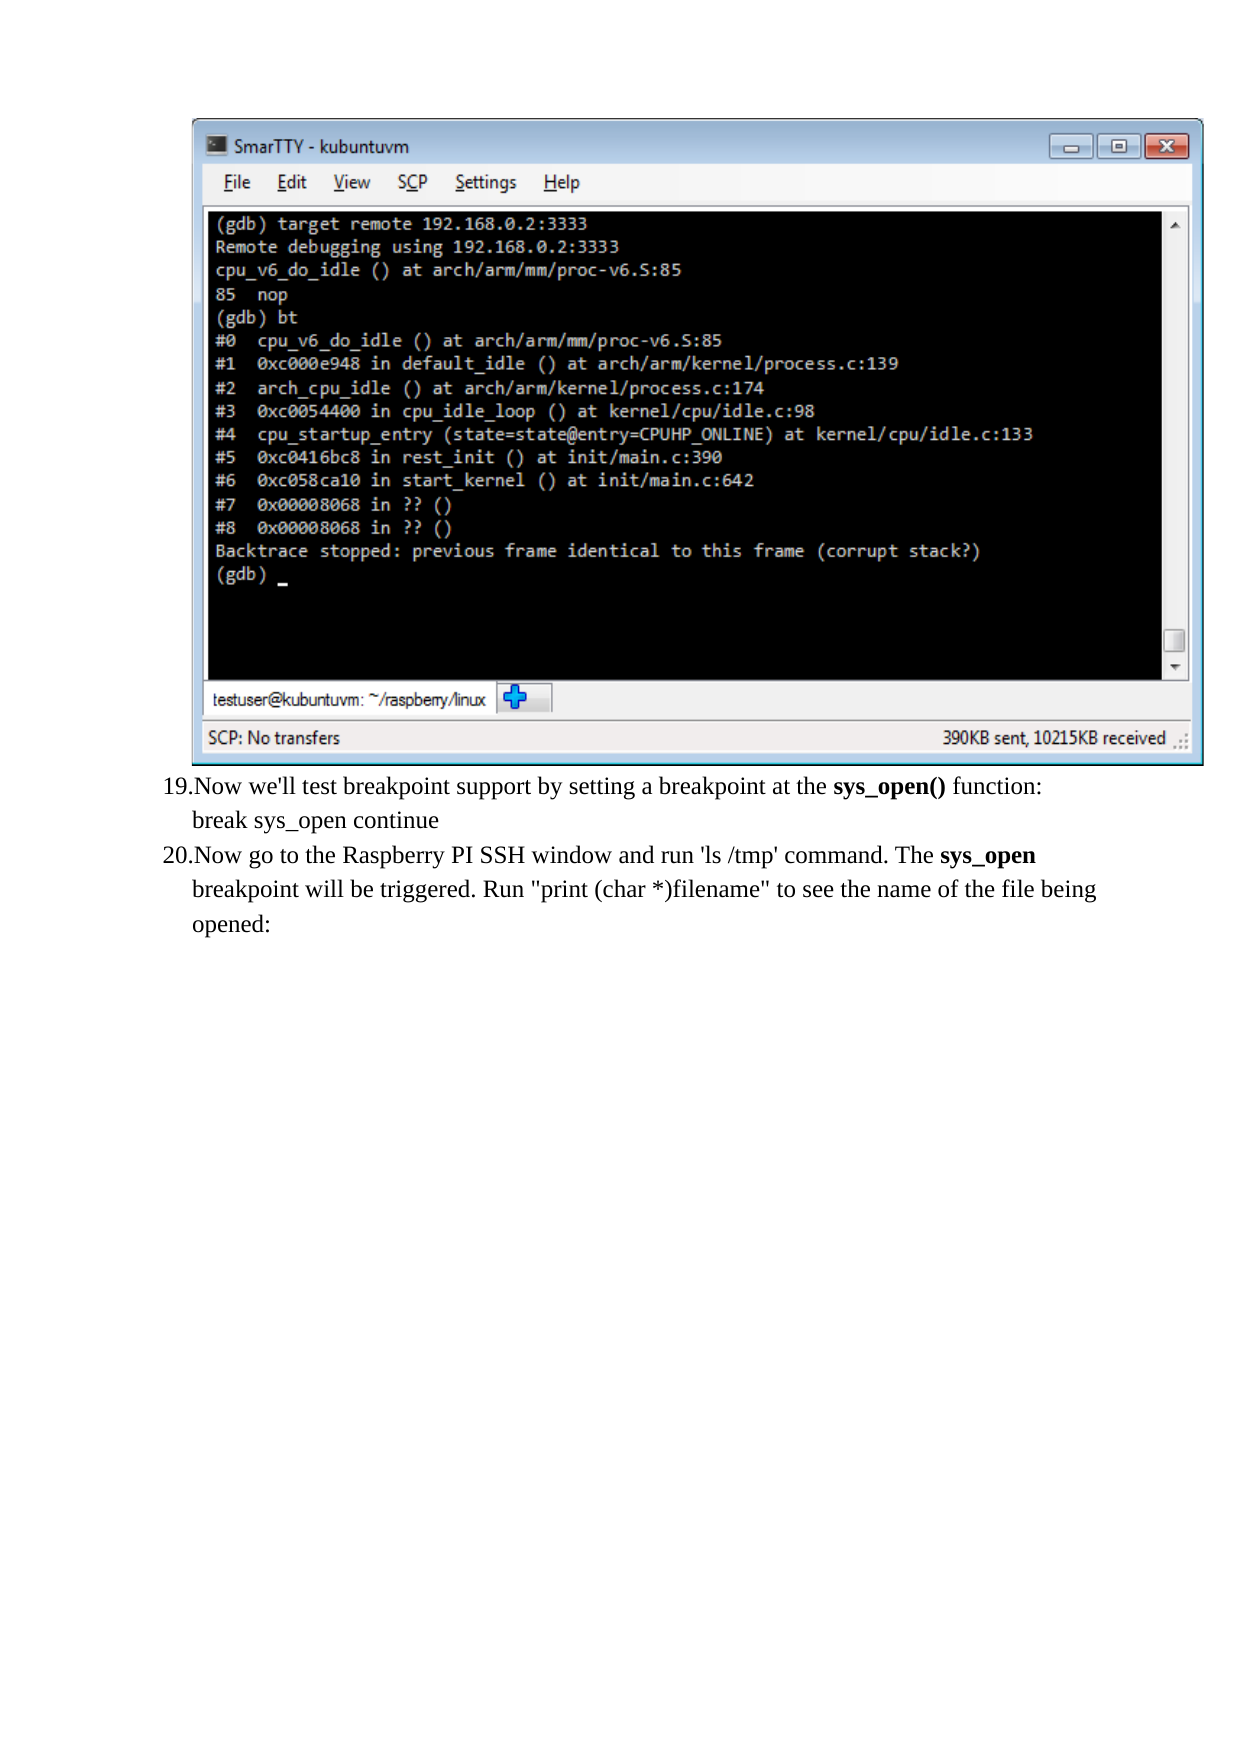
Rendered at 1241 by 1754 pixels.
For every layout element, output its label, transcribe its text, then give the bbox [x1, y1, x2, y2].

picture [191, 118, 1204, 766]
list [162, 118, 191, 765]
list Now go to the Raspberry PI SSH window and run 'ls /tmp' command. The sys_open breakpoint will be triggered. Run "print (char *)filename" to see the name of the file being opened: [162, 840, 1122, 938]
list break sys_open continue [162, 806, 1122, 834]
list Now we'll test breakpoint support by setting a breakpoint at the sys_open() function: [162, 771, 1122, 800]
